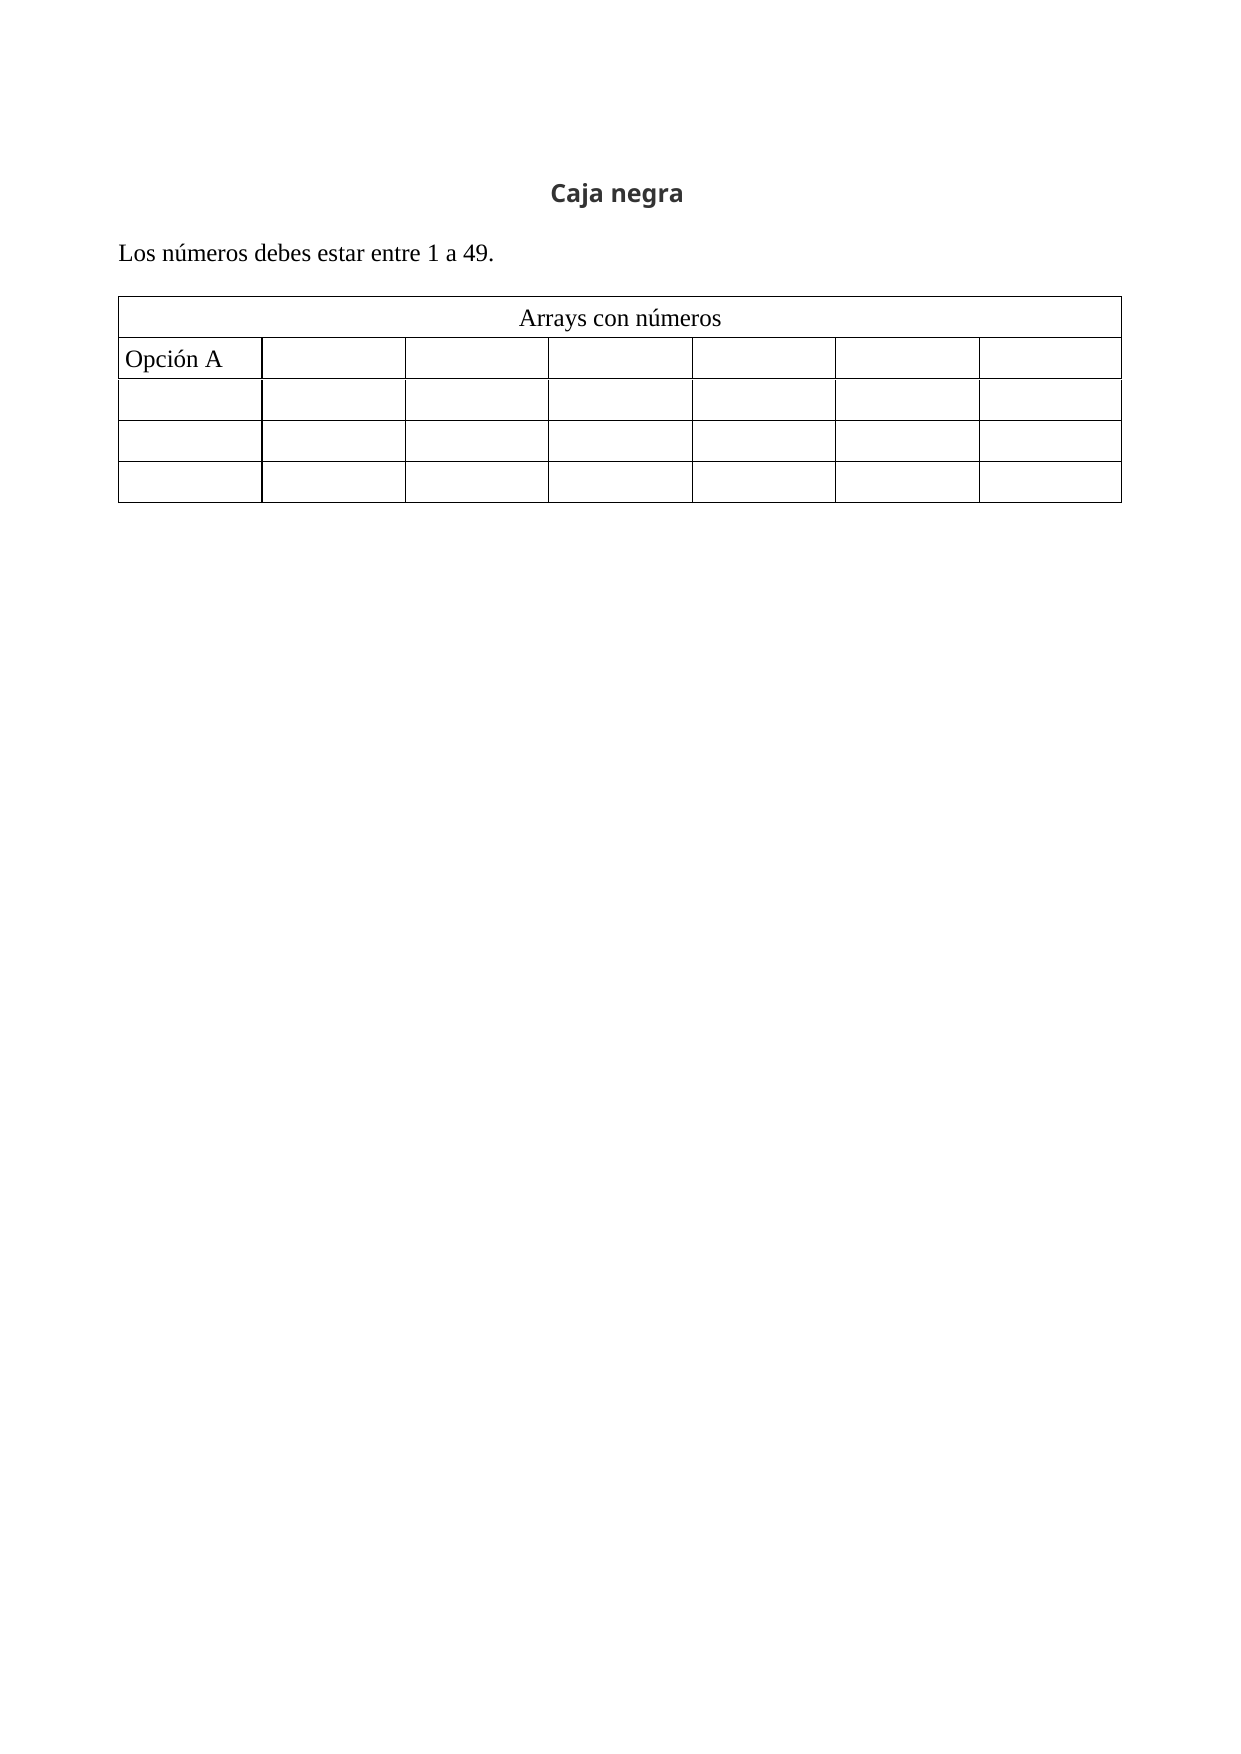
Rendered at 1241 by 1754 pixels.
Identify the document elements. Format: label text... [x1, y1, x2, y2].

table_cell [549, 421, 692, 461]
table_cell [980, 380, 1121, 420]
table_cell [119, 380, 261, 420]
table_cell [836, 462, 979, 502]
table_cell [263, 462, 405, 502]
table_cell [263, 338, 405, 378]
table_cell [693, 380, 835, 420]
table_cell [263, 421, 405, 461]
table_cell [980, 462, 1121, 502]
table_cell [406, 421, 548, 461]
text Caja negra [118, 176, 1122, 210]
table_cell [549, 380, 692, 420]
table_cell [836, 380, 979, 420]
table_cell [836, 338, 979, 378]
table_cell [836, 421, 979, 461]
table_cell [693, 421, 835, 461]
table_cell [549, 338, 692, 378]
table_cell [119, 421, 261, 461]
table_cell [980, 338, 1121, 378]
table_cell [119, 462, 261, 502]
table_cell [263, 380, 405, 420]
table_header Arrays con números [119, 297, 1121, 337]
table_cell [693, 338, 835, 378]
table_cell Opción A [119, 338, 261, 378]
table_cell [406, 462, 548, 502]
table_cell [406, 338, 548, 378]
table_cell [406, 380, 548, 420]
table_cell [980, 421, 1121, 461]
text Los números debes estar entre 1 a 49. [118, 238, 1122, 267]
table_cell [549, 462, 692, 502]
table_cell [693, 462, 835, 502]
